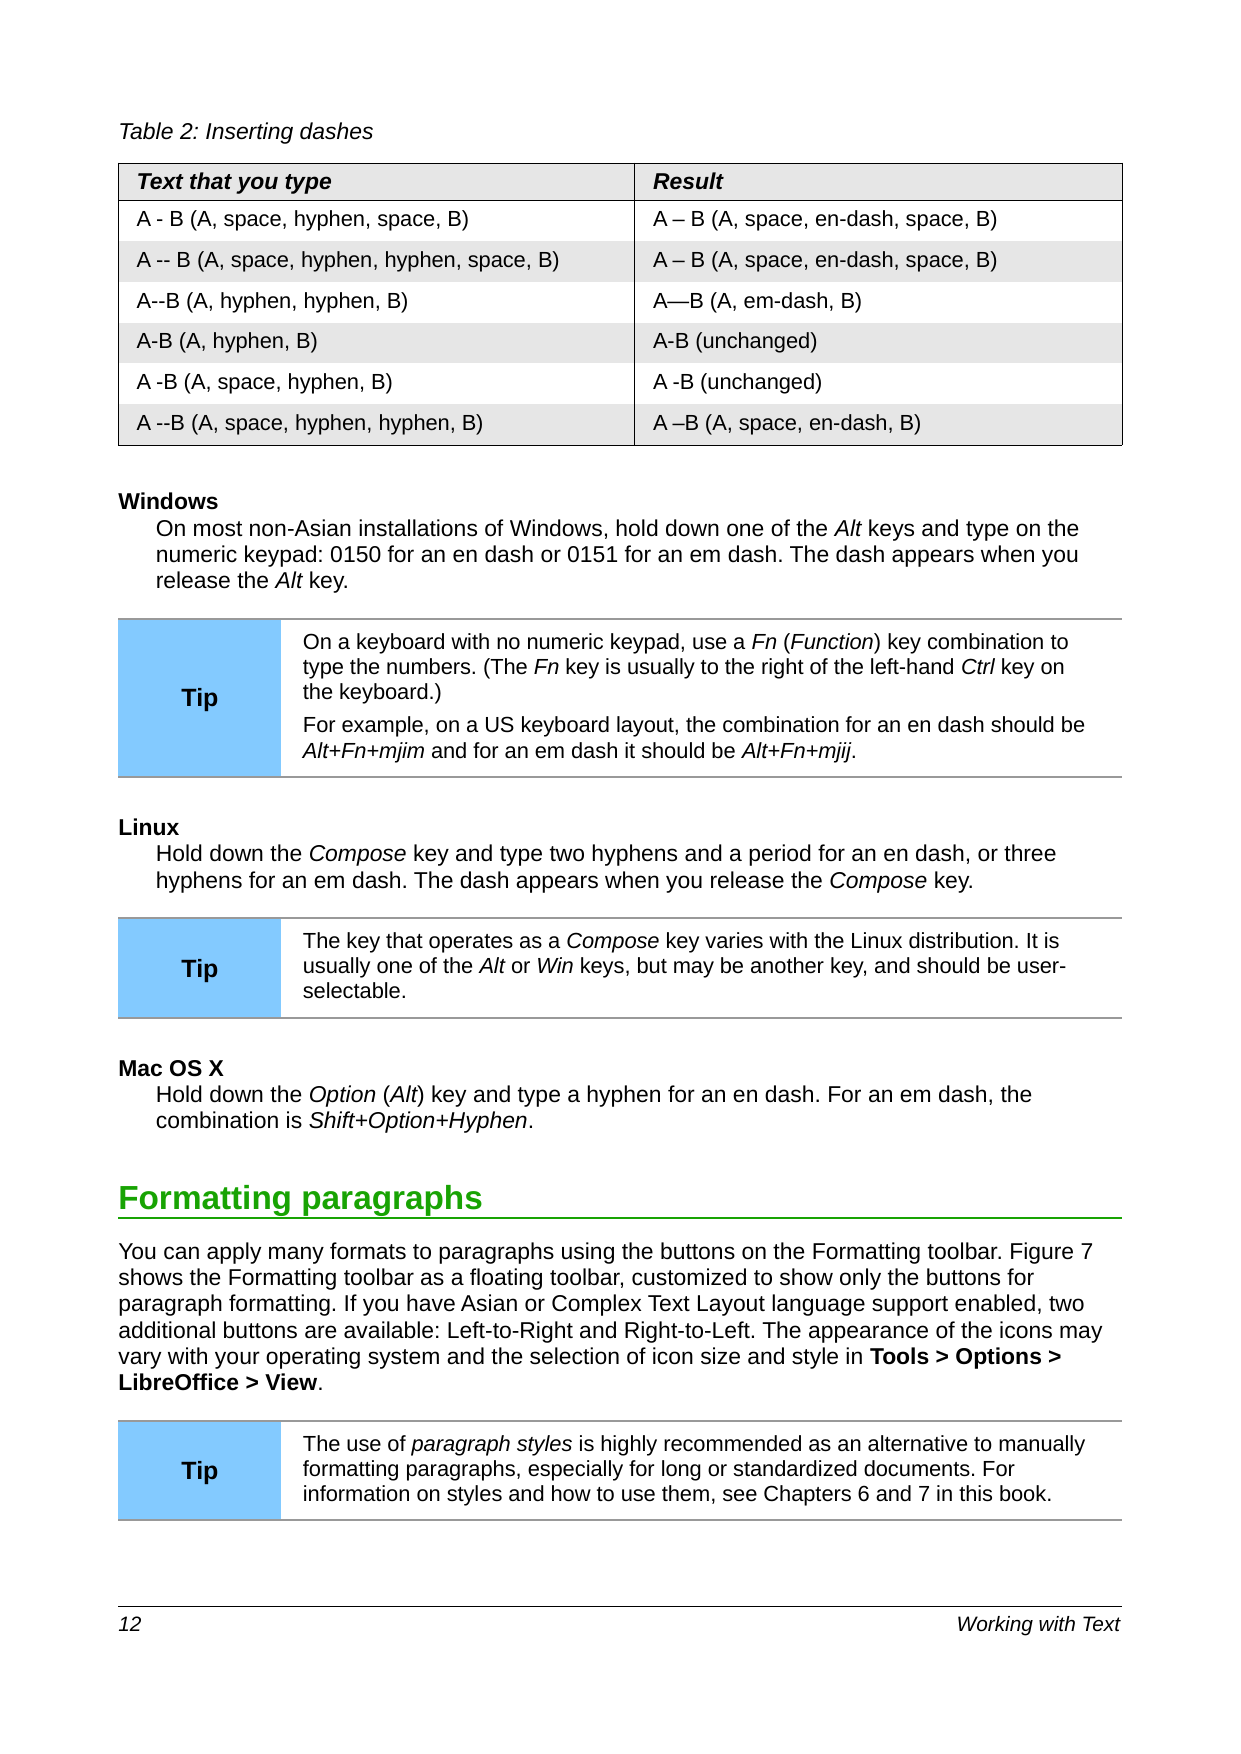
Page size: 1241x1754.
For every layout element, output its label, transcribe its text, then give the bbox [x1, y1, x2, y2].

text Hold down the Compose key and type two hyphens and a period for an en dash, or three hyphens for an em dash. The dash appears when you release the Compose key. [156, 840, 1122, 893]
table_cell A -B (unchanged) [635, 364, 1122, 404]
table_cell A—B (A, em-dash, B) [635, 282, 1122, 323]
table_cell A-B (A, hyphen, B) [119, 323, 634, 363]
subtitle Formatting paragraphs [118, 1178, 1122, 1217]
table_header The use of paragraph styles is highly recommended as an alternative to manually formatting paragraphs, especially for long or standardized documents. For information on styles and how to use them, see Chapters 6 and 7 in this book. [281, 1422, 1122, 1519]
table_cell A –B (A, space, en-dash, B) [635, 404, 1122, 445]
table_cell A -- B (A, space, hyphen, hyphen, space, B) [119, 241, 634, 282]
text On most non-Asian installations of Windows, hold down one of the Alt keys and type on the numeric keypad: 0150 for an en dash or 0151 for an em dash. The dash appears when you release the Alt key. [156, 514, 1122, 594]
table_header On a keyboard with no numeric keypad, use a Fn (Function) key combination to type the numbers. (The Fn key is usually to the right of the left-hand Ctrl key on the keyboard.) For example, on a US keyboard layout, the combination for an en dash should be Alt+Fn+mjim and for an em dash it should be Alt+Fn+mjij. [281, 620, 1122, 776]
text Windows [118, 488, 1122, 514]
table_cell A--B (A, hyphen, hyphen, B) [119, 282, 634, 323]
table_header Tip [118, 620, 281, 776]
table_cell A -B (A, space, hyphen, B) [119, 364, 634, 404]
table_header The key that operates as a Compose key varies with the Linux distribution. It is usually one of the Alt or Win keys, but may be another key, and should be user-selectable. [281, 919, 1122, 1017]
table_header Tip [118, 1422, 281, 1519]
table_header Result [635, 164, 1122, 200]
table_header Text that you type [119, 164, 634, 200]
table_cell A – B (A, space, en-dash, space, B) [635, 241, 1122, 282]
table_header Tip [118, 919, 281, 1017]
table_cell A - B (A, space, hyphen, space, B) [119, 201, 634, 241]
text You can apply many formats to paragraphs using the buttons on the Formatting toolbar. Figure 7 shows the Formatting toolbar as a floating toolbar, customized to show only the buttons for paragraph formatting. If you have Asian or Complex Text Layout language support enabled, two additional buttons are available: Left-to-Right and Right-to-Left. The appearance of the icons may vary with your operating system and the selection of icon size and style in Tools > Options > LibreOffice > View. [118, 1238, 1122, 1396]
table_cell A – B (A, space, en-dash, space, B) [635, 201, 1122, 241]
text Mac OS X [118, 1055, 1122, 1081]
text Table 2: Inserting dashes [118, 118, 1122, 144]
text Hold down the Option (Alt) key and type a hyphen for an en dash. For an em dash, the combination is Shift+Option+Hyphen. [156, 1081, 1122, 1134]
table_cell A-B (unchanged) [635, 323, 1122, 363]
table_cell A --B (A, space, hyphen, hyphen, B) [119, 404, 634, 445]
text Linux [118, 814, 1122, 840]
